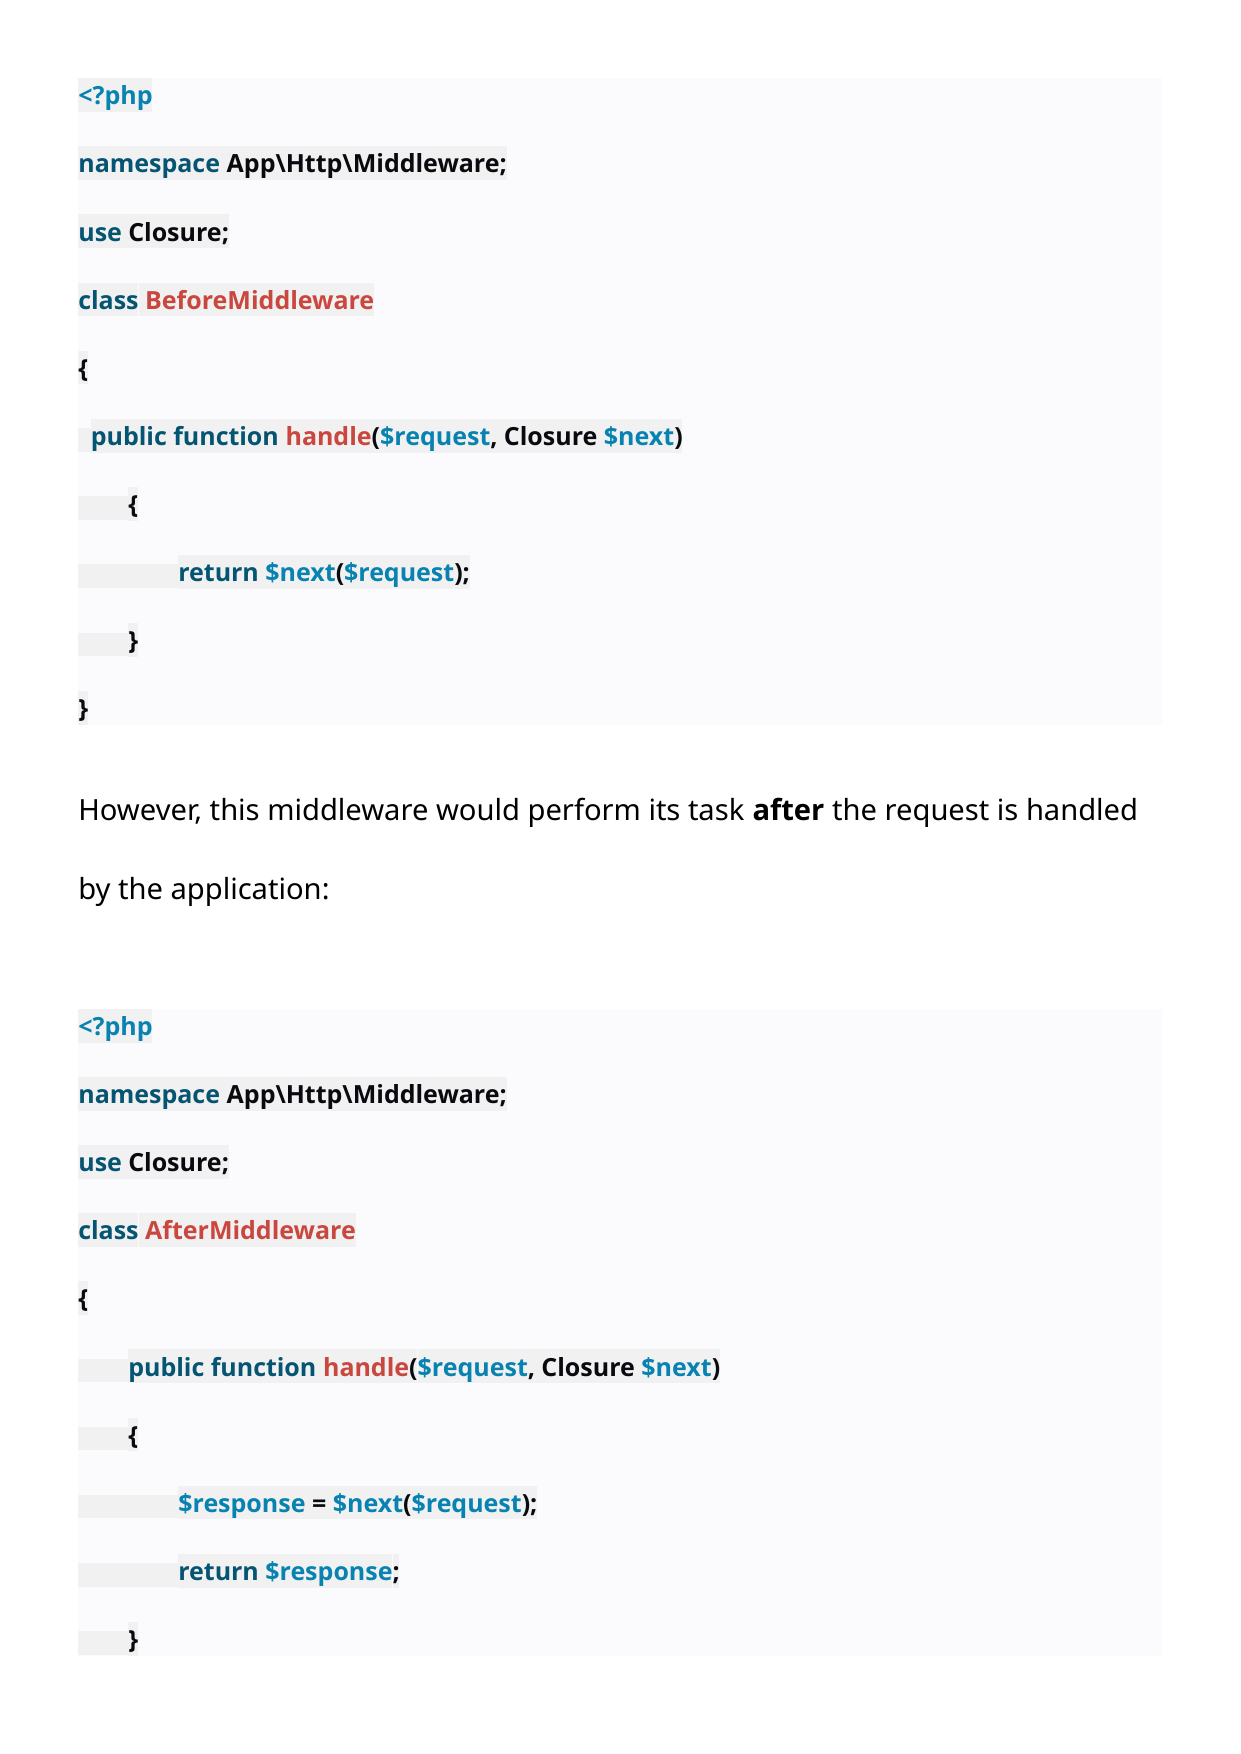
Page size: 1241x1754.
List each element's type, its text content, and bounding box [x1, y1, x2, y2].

text } [78, 691, 1162, 725]
text class BeforeMiddleware [78, 282, 1162, 316]
text <?php [78, 1009, 1162, 1043]
text { [78, 351, 1162, 384]
text public function handle($request, Closure $next) [78, 419, 1162, 453]
text return $response; [78, 1554, 1162, 1588]
text { [78, 1281, 1162, 1315]
text namespace App\Http\Middleware; [78, 1077, 1162, 1111]
text use Closure; [78, 214, 1162, 248]
text use Closure; [78, 1145, 1162, 1179]
text class AfterMiddleware [78, 1213, 1162, 1247]
text { [78, 1417, 1162, 1451]
text } [78, 1622, 1162, 1656]
text return $next($request); [78, 555, 1162, 589]
text namespace App\Http\Middleware; [78, 146, 1162, 180]
text <?php [78, 78, 1162, 112]
text public function handle($request, Closure $next) [78, 1349, 1162, 1383]
text } [78, 623, 1162, 657]
text However, this middleware would perform its task after the request is handled by the application: [78, 789, 1162, 965]
text { [78, 487, 1162, 521]
text $response = $next($request); [78, 1486, 1162, 1519]
